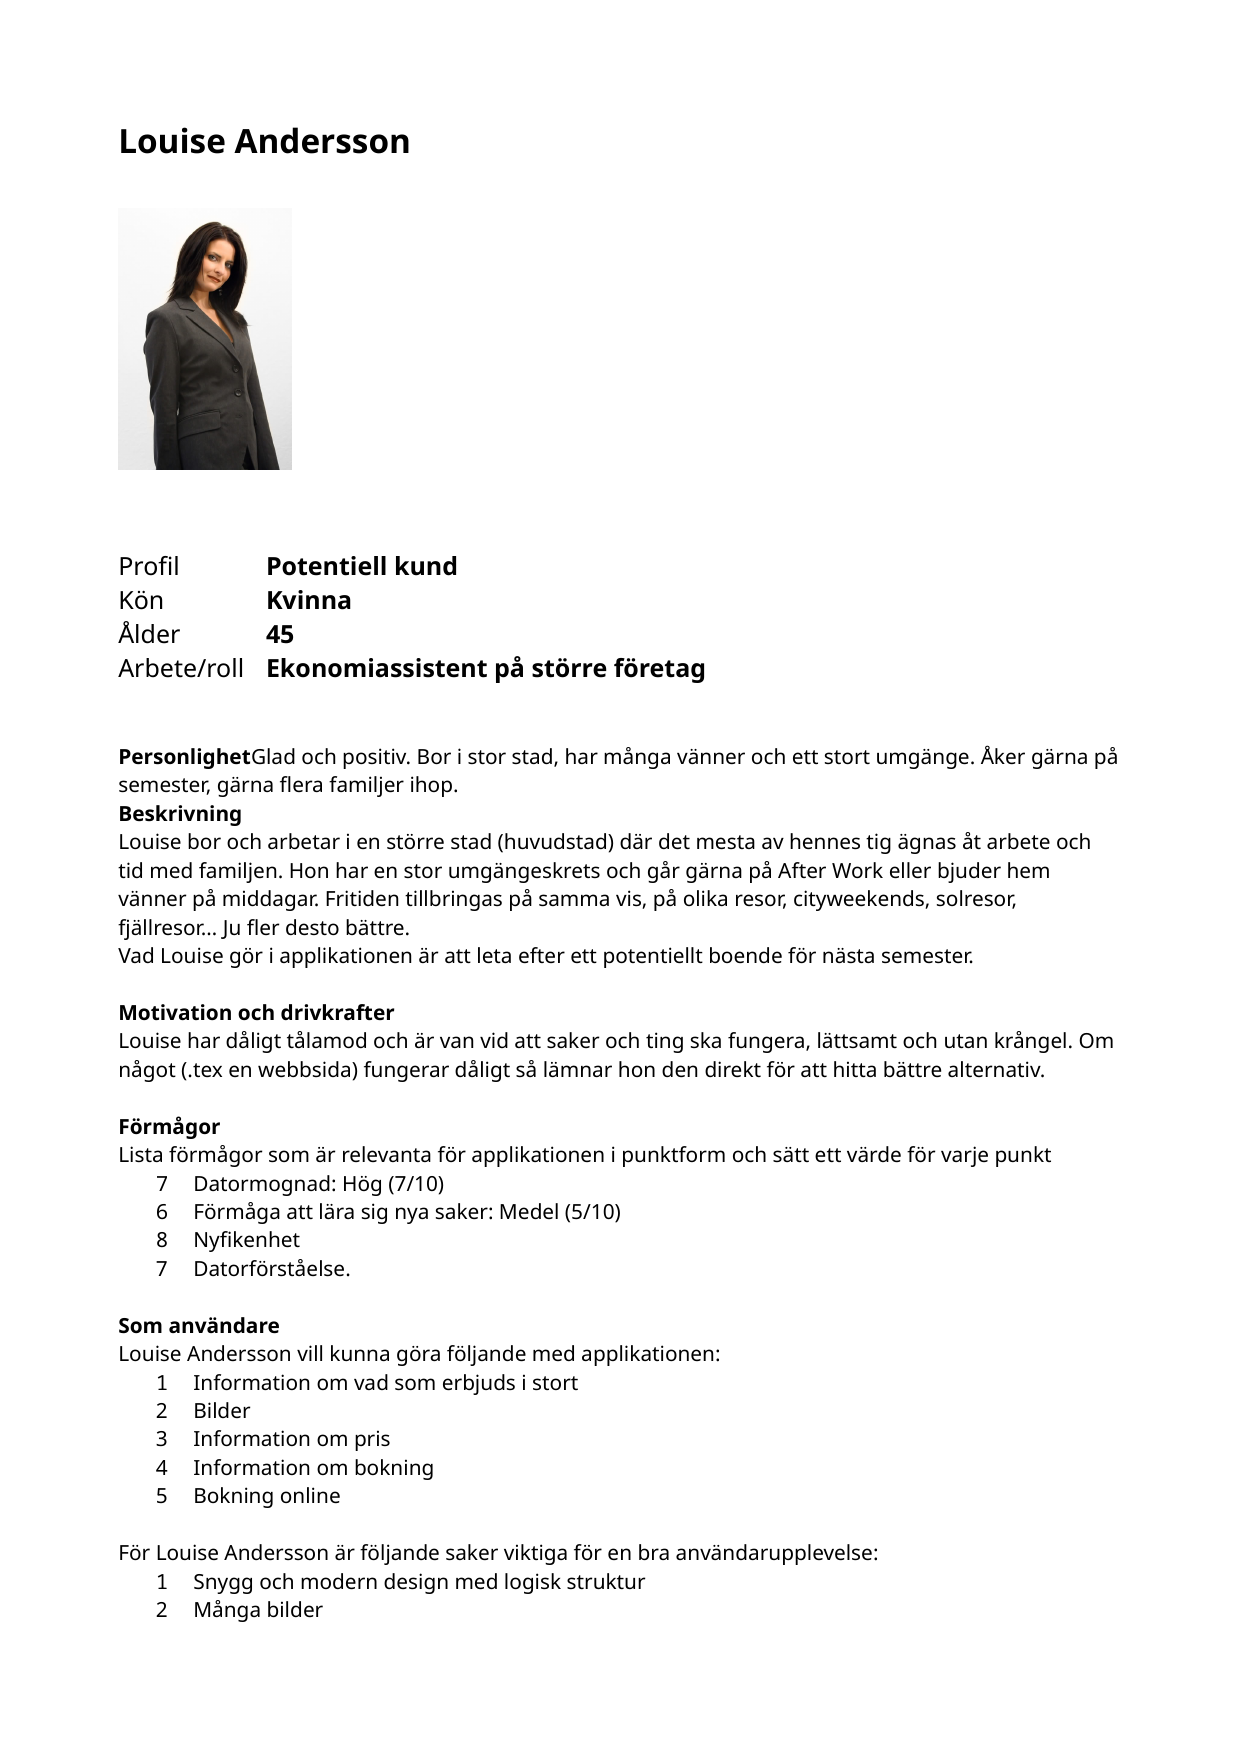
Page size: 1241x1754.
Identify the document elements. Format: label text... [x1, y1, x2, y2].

text 7 Datorförståelse. [156, 1254, 1122, 1282]
text Louise Andersson vill kunna göra följande med applikationen: [118, 1339, 1122, 1368]
text Kön Kvinna [118, 583, 1122, 617]
text Profil Potentiell kund [118, 549, 1122, 583]
text Louise bor och arbetar i en större stad (huvudstad) där det mesta av hennes tig ägnas åt arbete och tid med familjen. Hon har en stor umgängeskrets och går gärna på After Work eller bjuder hem vänner på middagar. Fritiden tillbringas på samma vis, på olika resor, cityweekends, solresor, fjällresor… Ju fler desto bättre. [118, 827, 1122, 941]
text Motivation och drivkrafter [118, 998, 1122, 1026]
text 6 Förmåga att lära sig nya saker: Medel (5/10) [156, 1197, 1122, 1226]
text Beskrivning [118, 799, 1122, 827]
text Förmågor [118, 1112, 1122, 1140]
text Vad Louise gör i applikationen är att leta efter ett potentiellt boende för nästa semester. [118, 941, 1122, 969]
text Ålder 45 [118, 617, 1122, 651]
picture [118, 208, 292, 470]
text 7 Datormognad: Hög (7/10) [156, 1169, 1122, 1197]
text Arbete/roll Ekonomiassistent på större företag [118, 651, 1122, 685]
text 2 Många bilder [156, 1595, 1122, 1624]
text 4 Information om bokning [156, 1453, 1122, 1481]
text Louise har dåligt tålamod och är van vid att saker och ting ska fungera, lättsamt och utan krångel. Om något (.tex en webbsida) fungerar dåligt så lämnar hon den direkt för att hitta bättre alternativ. [118, 1026, 1122, 1083]
text 2 Bilder [156, 1396, 1122, 1424]
text 3 Information om pris [156, 1424, 1122, 1453]
text För Louise Andersson är följande saker viktiga för en bra användarupplevelse: [118, 1538, 1122, 1567]
text 1 Snygg och modern design med logisk struktur [156, 1567, 1122, 1595]
text Personlighet Glad och positiv. Bor i stor stad, har många vänner och ett stort umgänge. Åker gärna på semester, gärna flera familjer ihop. [118, 742, 1122, 799]
text 8 Nyfikenhet [156, 1226, 1122, 1254]
text 1 Information om vad som erbjuds i stort [156, 1368, 1122, 1396]
text Som användare [118, 1311, 1122, 1339]
text 5 Bokning online [156, 1481, 1122, 1510]
text Louise Andersson [118, 118, 1122, 163]
text Lista förmågor som är relevanta för applikationen i punktform och sätt ett värde för varje punkt [118, 1140, 1122, 1169]
